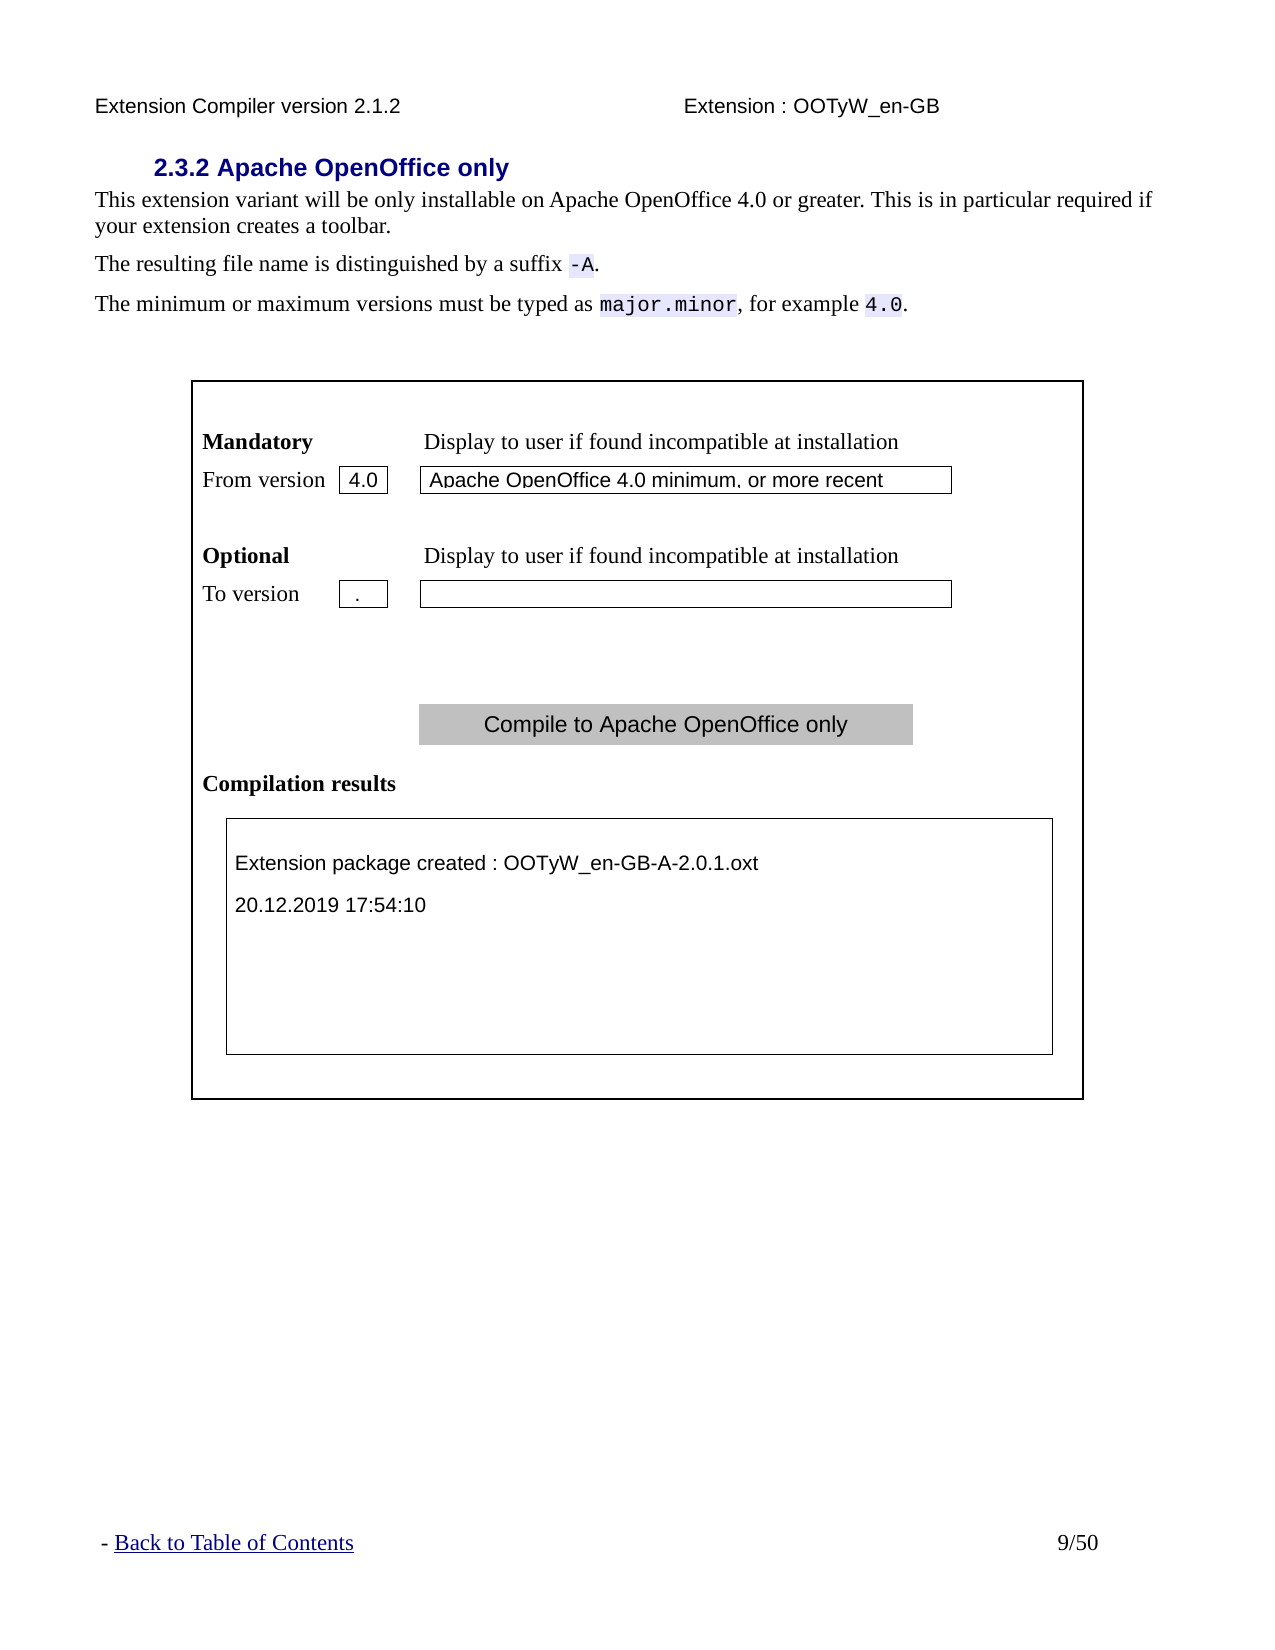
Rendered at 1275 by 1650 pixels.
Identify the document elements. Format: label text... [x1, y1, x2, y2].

subtitle Apache OpenOffice only [153, 153, 1181, 181]
text Optional Display to user if found incompatible at installation [202, 543, 1073, 568]
text The minimum or maximum versions must be typed as major.minor, for example 4.0. [94, 290, 1181, 317]
text [388, 581, 420, 606]
text The resulting file name is distinguished by a suffix -A. [94, 251, 1181, 278]
text [952, 467, 1073, 492]
text Compilation results [202, 771, 1073, 796]
text This extension variant will be only installable on Apache OpenOffice 4.0 or greater. This is in particular required if your extension creates a toolbar. [94, 187, 1181, 238]
text Mandatory Display to user if found incompatible at installation [202, 429, 1073, 454]
text [952, 581, 1073, 606]
text [388, 467, 420, 492]
text To version [202, 581, 339, 606]
text From version [202, 467, 339, 492]
